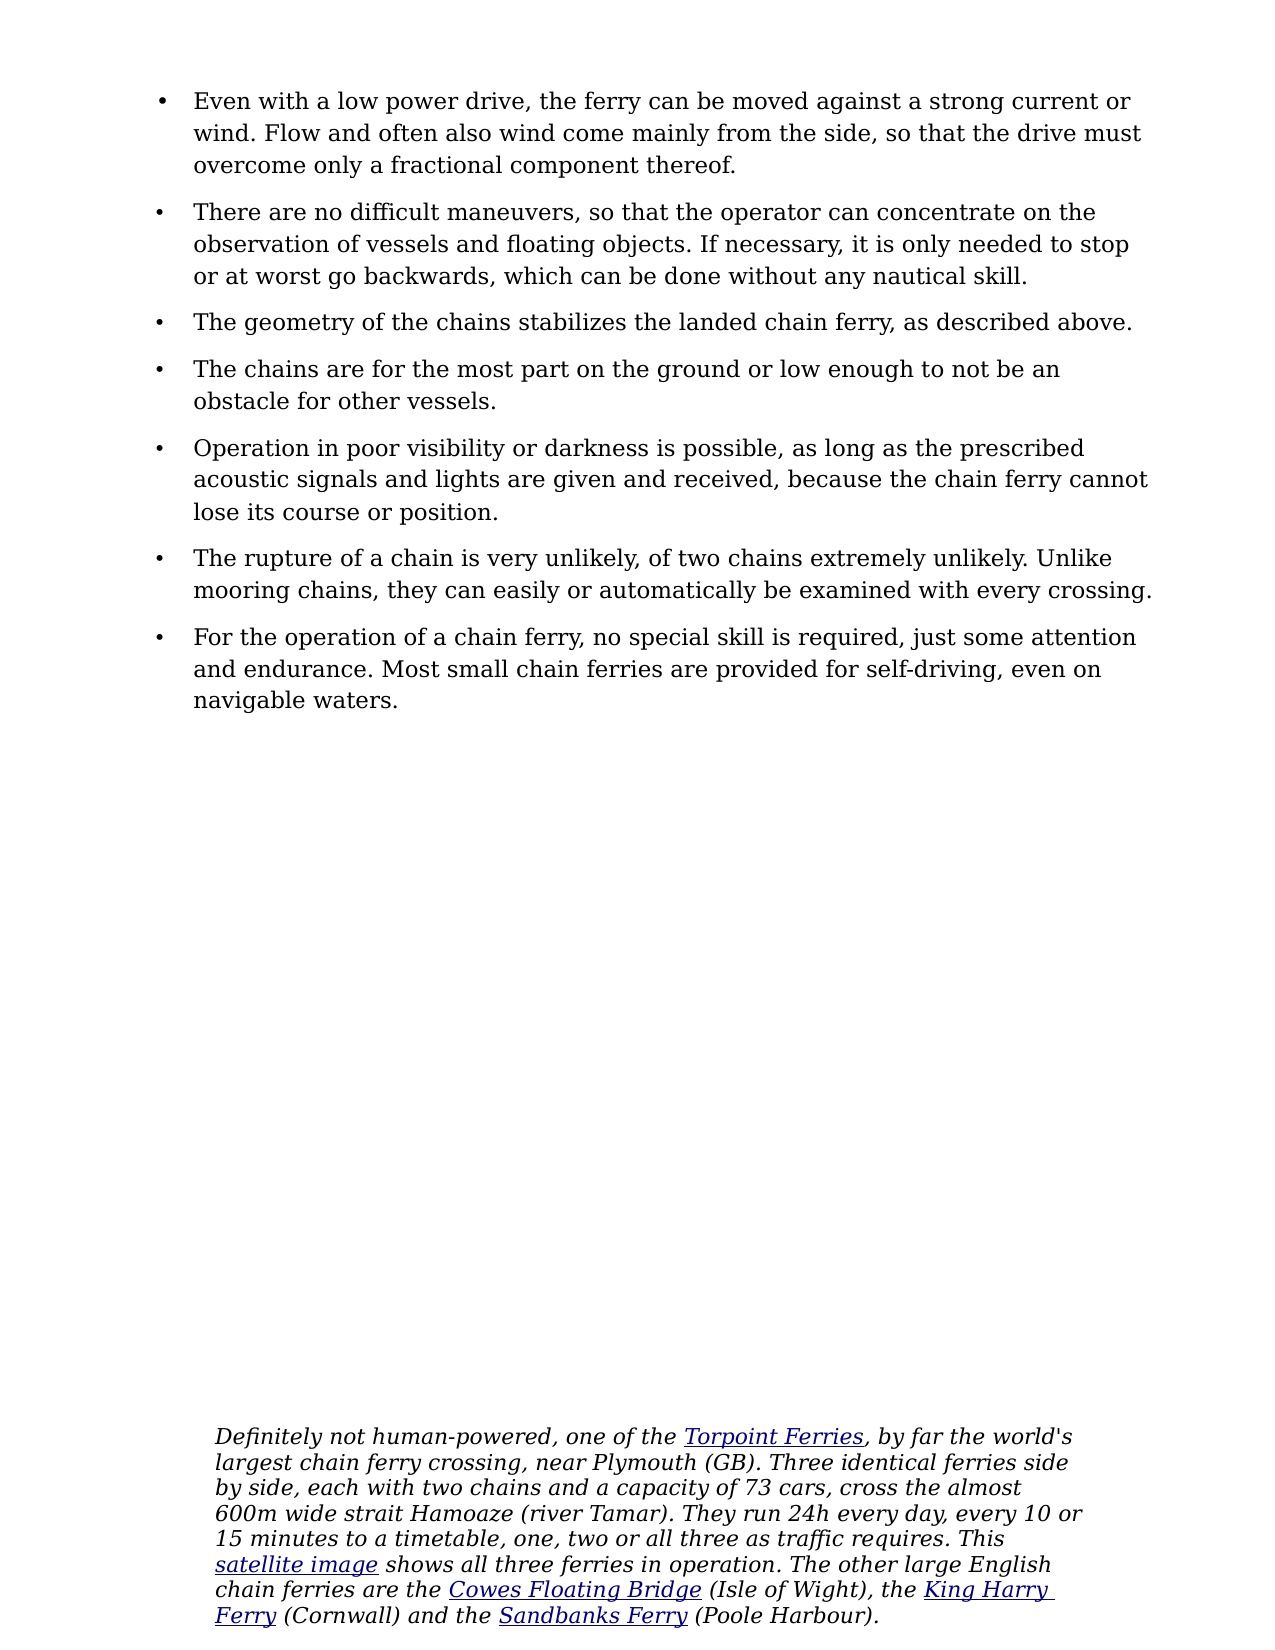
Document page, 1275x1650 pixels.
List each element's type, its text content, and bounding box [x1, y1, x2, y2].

list Even with a low power drive, the ferry can be moved against a strong current or wind. Flow and often also wind come mainly from the side, so that the drive must overcome only a fractional component thereof. [156, 88, 1157, 179]
list The geometry of the chains stabilizes the landed chain ferry, as described above. [156, 309, 1157, 336]
list For the operation of a chain ferry, no special skill is required, just some attention and endurance. Most small chain ferries are provided for self-driving, even on navigable waters. [156, 624, 1157, 714]
list There are no difficult maneuvers, so that the operator can concentrate on the observation of vessels and floating objects. If necessary, it is only needed to stop or at worst go backwards, which can be done without any nautical skill. [156, 199, 1157, 290]
list The rupture of a chain is very unlikely, of two chains extremely unlikely. Unlike mooring chains, they can easily or automatically be examined with every crossing. [156, 545, 1157, 604]
list Definitely not human-powered, one of the Torpoint Ferries, by far the world's largest chain ferry crossing, near Plymouth (GB). Three identical ferries side by side, each with two chains and a capacity of 73 cars, cross the almost 600m wide strait Hamoaze (river Tamar). They run 24h every day, every 10 or 15 minutes to a timetable, one, two or all three as traffic requires. This satellite image shows all three ferries in operation. The other large English chain ferries are the Cowes Floating Bridge (Isle of Wight), the King Harry Ferry (Cornwall) and the Sandbanks Ferry (Poole Harbour). [215, 744, 1088, 1628]
list For the operation of a chain ferry, no special skill is required, just some attention and endurance. Most small chain ferries are provided for self-driving, even on navigable waters. [118, 731, 1157, 1628]
list The chains are for the most part on the ground or low enough to not be an obstacle for other vessels. [156, 356, 1157, 415]
list Operation in poor visibility or darkness is possible, as long as the prescribed acoustic signals and lights are given and received, because the chain ferry cannot lose its course or position. [156, 435, 1157, 525]
